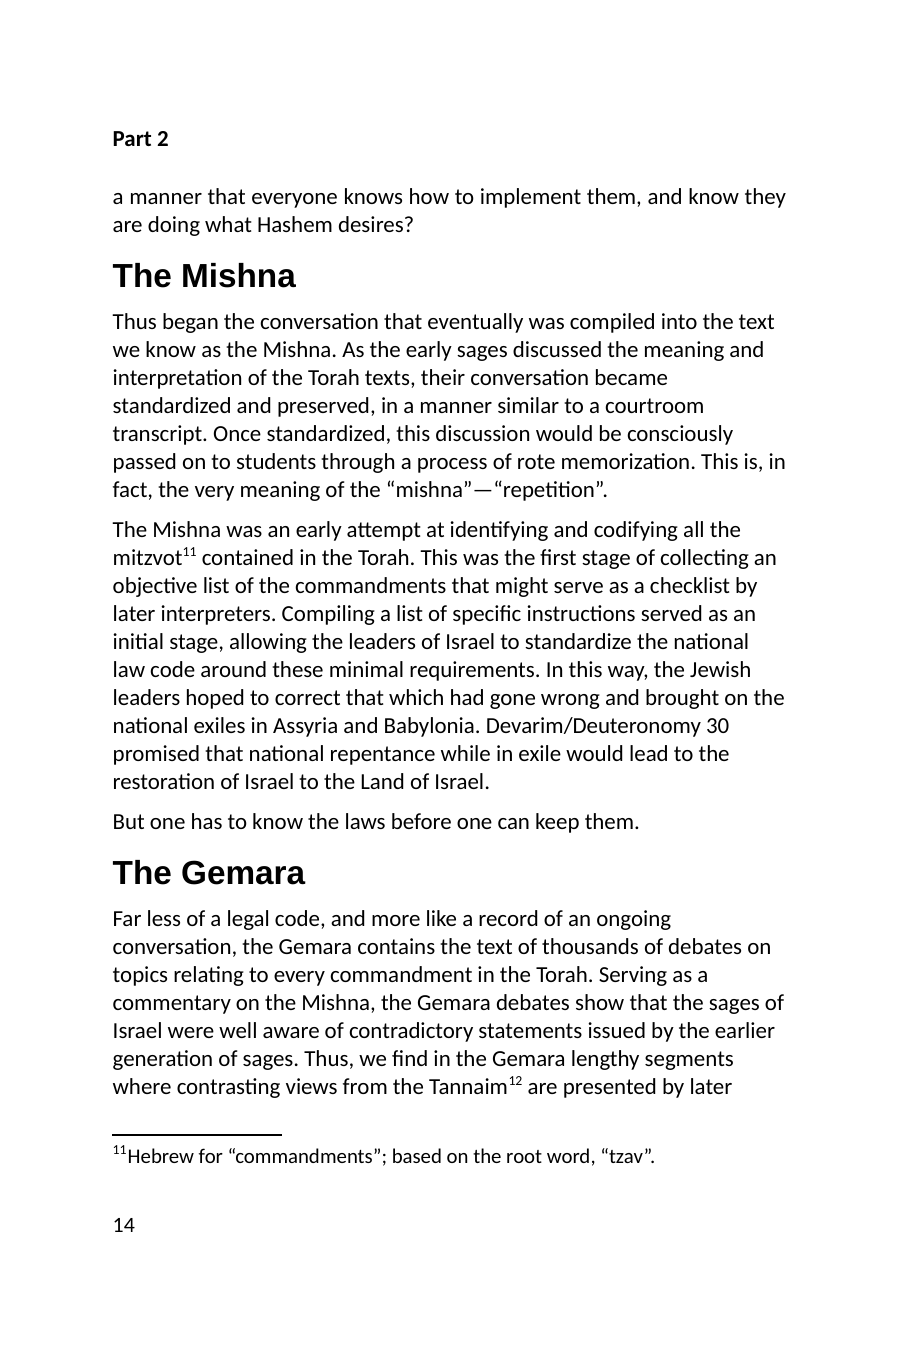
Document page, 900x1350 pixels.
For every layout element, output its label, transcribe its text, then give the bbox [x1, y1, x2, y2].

subtitle The Gemara [112, 853, 787, 892]
text Thus began the conversation that eventually was compiled into the text we know as the Mishna. As the early sages discussed the meaning and interpretation of the Torah texts, their conversation became standardized and preserved, in a manner similar to a courtroom transcript. Once standardized, this discussion would be consciously passed on to students through a process of rote memorization. This is, in fact, the very meaning of the “mishna”—“repetition”. [112, 307, 787, 503]
text But one has to know the laws before one can keep them. [112, 807, 787, 835]
text Hebrew for “commandments”; based on the root word, “tzav”. [112, 1141, 787, 1169]
text The Mishna was an early attempt at identifying and codifying all the mitzvot contained in the Torah. This was the first stage of collecting an objective list of the commandments that might serve as a checklist by later interpreters. Compiling a list of specific instructions served as an initial stage, allowing the leaders of Israel to standardize the national law code around these minimal requirements. In this way, the Jewish leaders hoped to correct that which had gone wrong and brought on the national exiles in Assyria and Babylonia. Devarim/Deuteronomy 30 promised that national repentance while in exile would lead to the restoration of Israel to the Land of Israel. [112, 515, 787, 795]
subtitle The Mishna [112, 257, 787, 295]
text Far less of a legal code, and more like a record of an ongoing conversation, the Gemara contains the text of thousands of debates on topics relating to every commandment in the Torah. Serving as a commentary on the Mishna, the Gemara debates show that the sages of Israel were well aware of contradictory statements issued by the earlier generation of sages. Thus, we find in the Gemara lengthy segments where contrasting views from the Tannaim are presented by later [112, 904, 787, 1100]
text a manner that everyone knows how to implement them, and know they are doing what Hashem desires? [112, 182, 787, 238]
